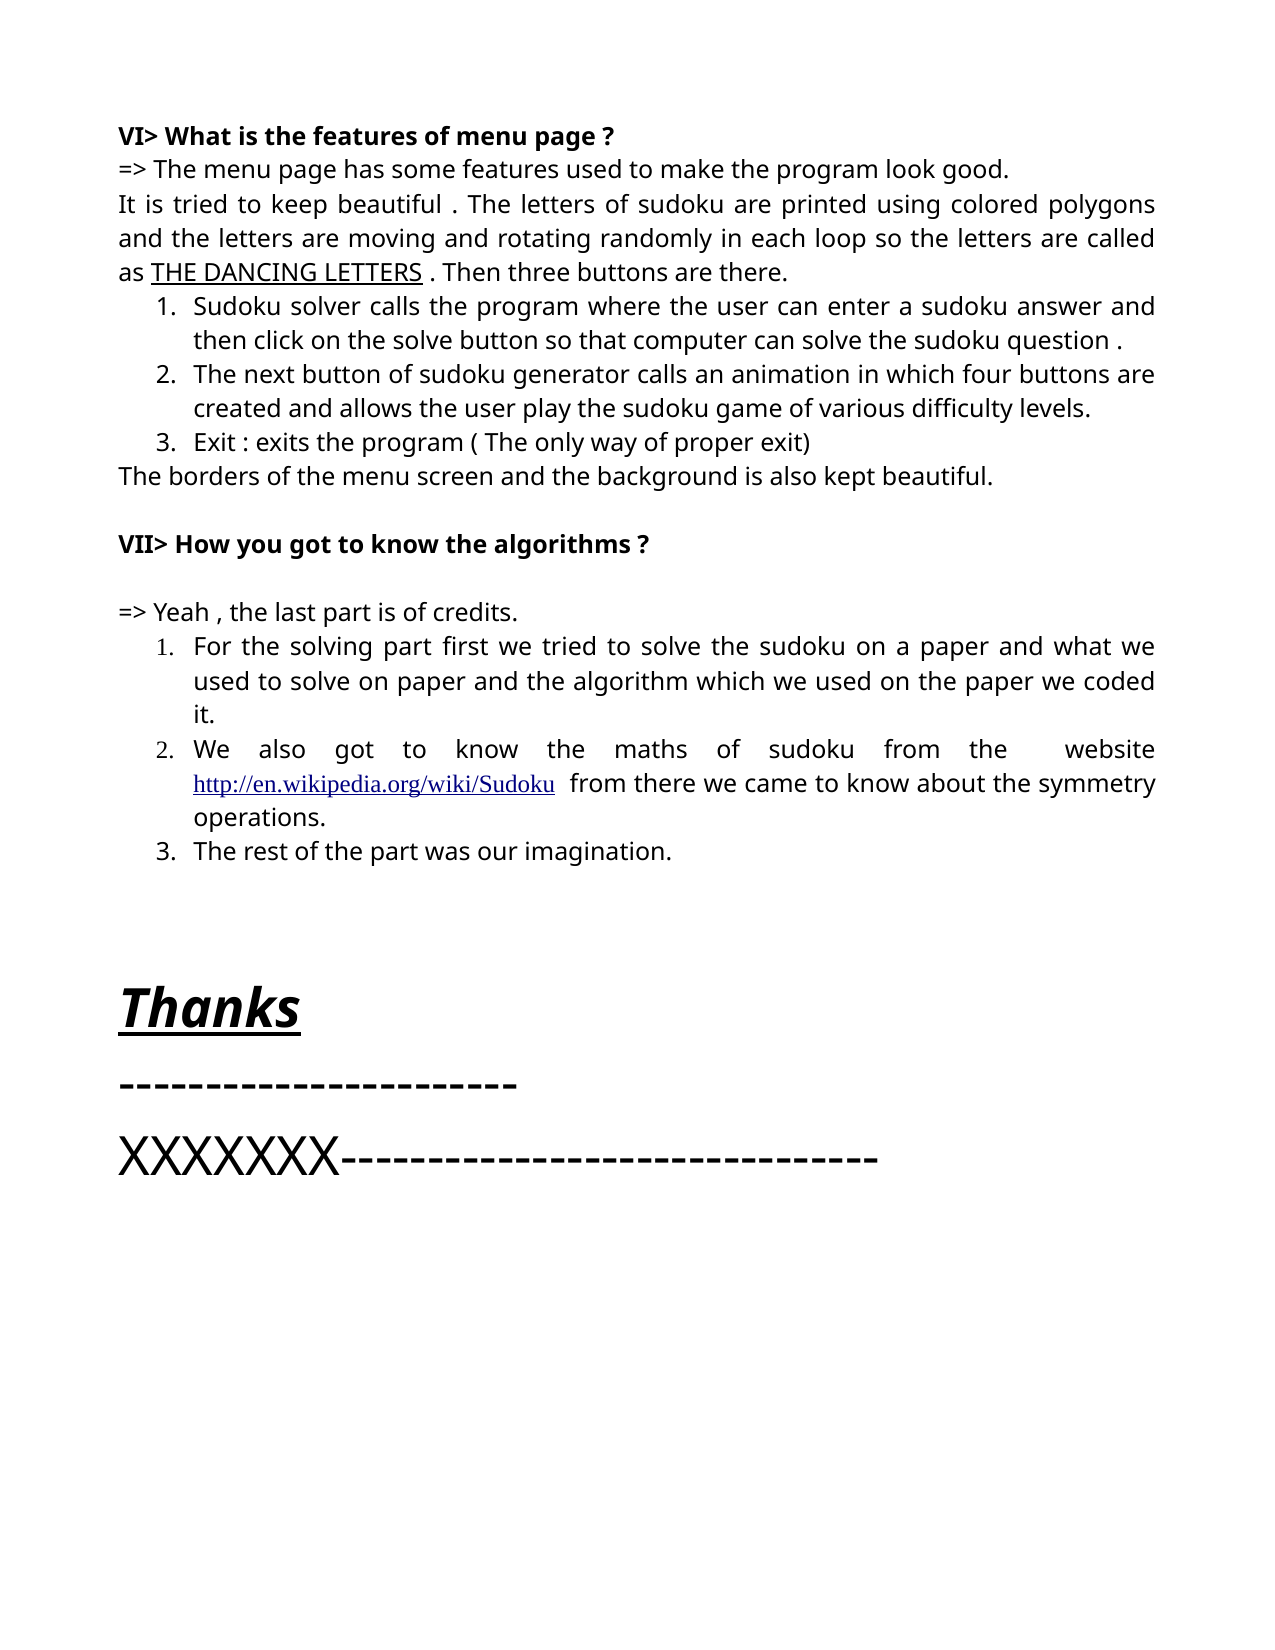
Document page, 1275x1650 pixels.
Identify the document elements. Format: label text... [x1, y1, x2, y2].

list Sudoku solver calls the program where the user can enter a sudoku answer and then click on the solve button so that computer can solve the sudoku question . [156, 288, 1157, 357]
text VI> What is the features of menu page ? [118, 118, 1157, 152]
list The rest of the part was our imagination. [156, 833, 1157, 867]
list For the solving part first we tried to solve the sudoku on a paper and what we used to solve on paper and the algorithm which we used on the paper we coded it. [156, 629, 1157, 731]
list Exit : exits the program ( The only way of proper exit) [156, 425, 1157, 459]
text -----------------------XXXXXXX------------------------------- [118, 1043, 1157, 1191]
text => Yeah , the last part is of credits. [118, 595, 1157, 629]
text => The menu page has some features used to make the program look good. [118, 152, 1157, 186]
text Thanks [118, 970, 1157, 1043]
text VII> How you got to know the algorithms ? [118, 527, 1157, 561]
list The next button of sudoku generator calls an animation in which four buttons are created and allows the user play the sudoku game of various difficulty levels. [156, 357, 1157, 425]
text The borders of the menu screen and the background is also kept beautiful. [118, 459, 1157, 493]
text It is tried to keep beautiful . The letters of sudoku are printed using colored polygons and the letters are moving and rotating randomly in each loop so the letters are called as THE DANCING LETTERS . Then three buttons are there. [118, 186, 1157, 288]
list We also got to know the maths of sudoku from the website http://en.wikipedia.org/wiki/Sudoku from there we came to know about the symmetry operations. [156, 731, 1157, 833]
